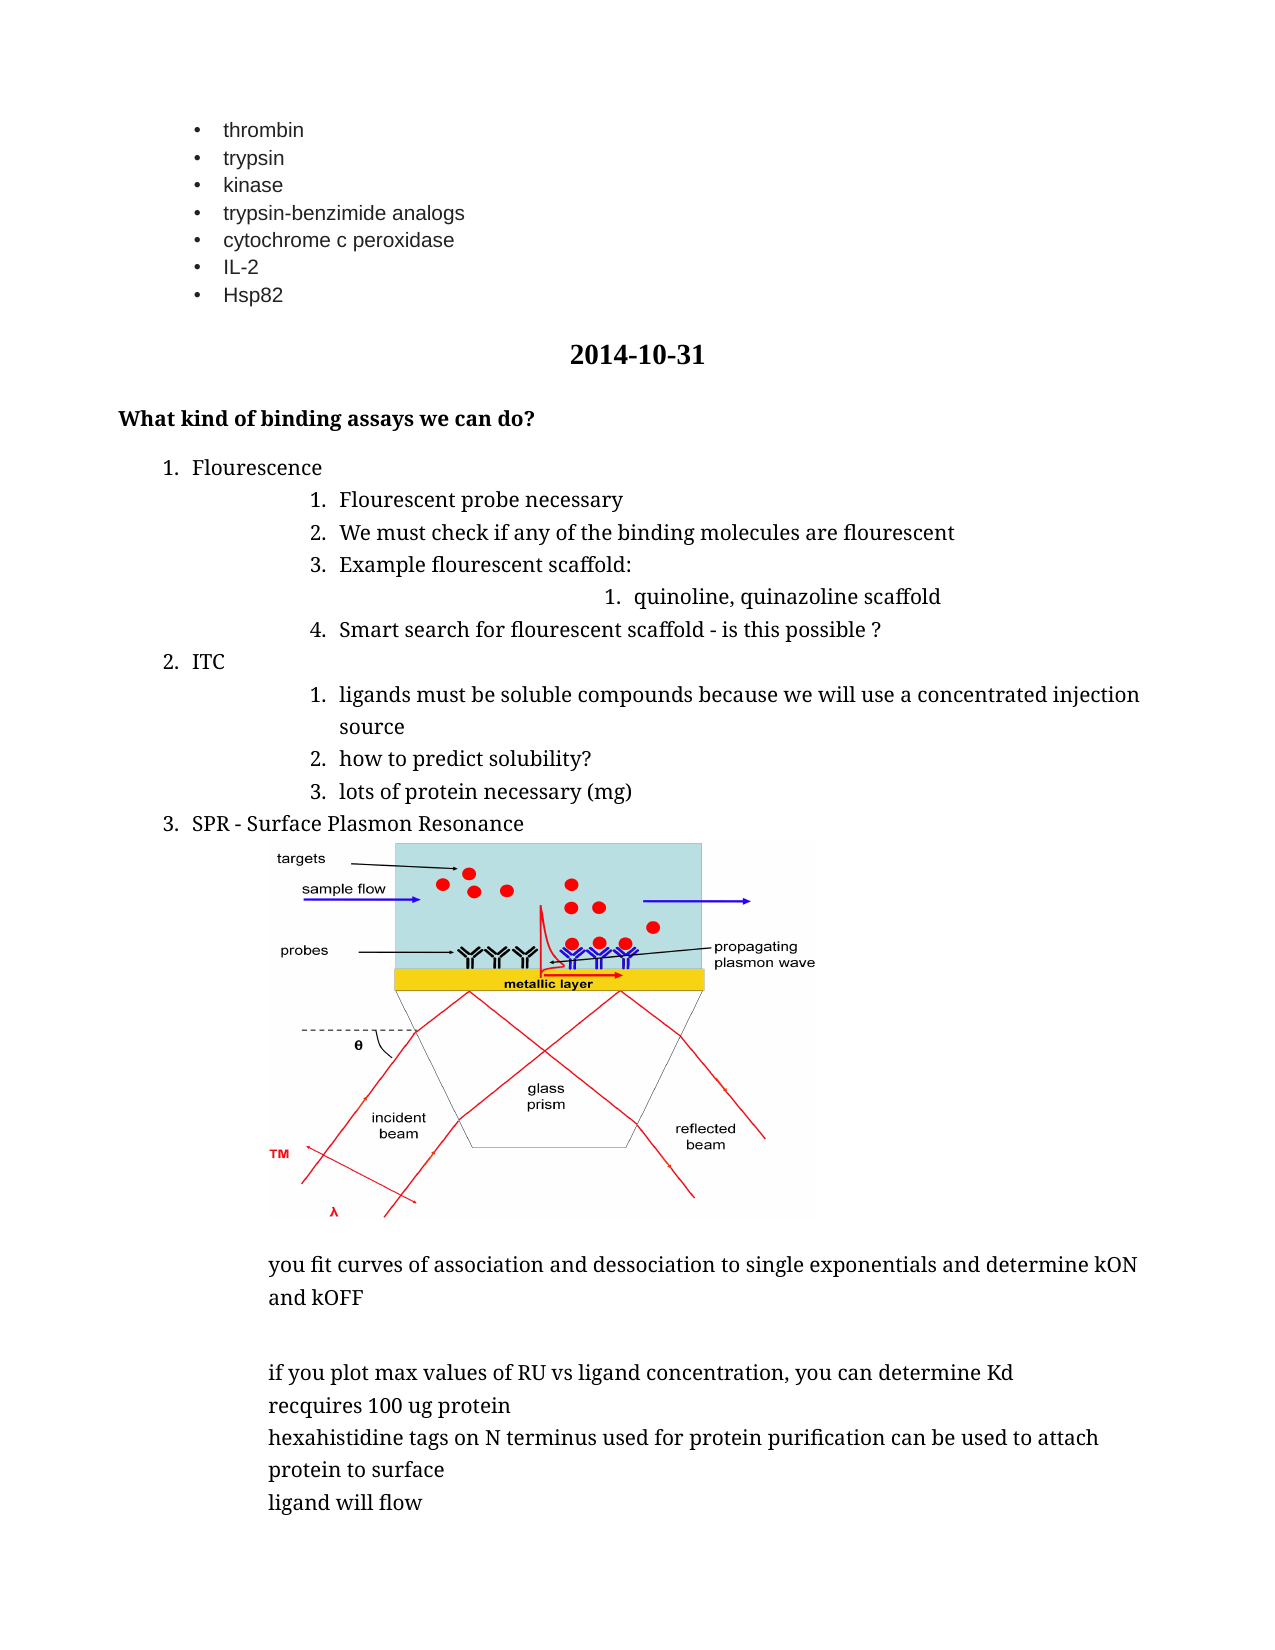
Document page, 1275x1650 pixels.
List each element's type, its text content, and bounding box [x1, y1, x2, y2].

list thrombin [193, 118, 1157, 142]
text What kind of binding assays we can do? [118, 404, 1157, 433]
list Flourescent probe necessary [309, 485, 1157, 514]
text 2014-10-31 [118, 337, 1157, 371]
list cytochrome c peroxidase [193, 228, 1157, 252]
list kinase [193, 173, 1157, 197]
list how to predict solubility? [309, 744, 1157, 773]
text ligand will flow [268, 1488, 1157, 1516]
list We must check if any of the binding molecules are flourescent [309, 518, 1157, 546]
list ligands must be soluble compounds because we will use a concentrated injection source [309, 680, 1157, 741]
list Smart search for flourescent scaffold - is this possible ? [309, 615, 1157, 643]
list quinoline, quinazoline scaffold [604, 582, 1157, 611]
text recquires 100 ug protein [268, 1391, 1157, 1419]
text if you plot max values of RU vs ligand concentration, you can determine Kd [268, 1358, 1157, 1387]
list Example flourescent scaffold: [309, 550, 1157, 578]
list lots of protein necessary (mg) [309, 777, 1157, 805]
list trypsin-benzimide analogs [193, 200, 1157, 224]
list trypsin [193, 146, 1157, 169]
text you fit curves of association and dessociation to single exponentials and determine kON and kOFF [268, 1250, 1157, 1311]
list SPR - Surface Plasmon Resonance [162, 809, 1157, 838]
list Flourescence [162, 453, 1157, 481]
list IL-2 [193, 255, 1157, 279]
list ITC [162, 647, 1157, 676]
text hexahistidine tags on N terminus used for protein purification can be used to attach protein to surface [268, 1423, 1157, 1484]
picture [268, 841, 816, 1220]
list Hsp82 [193, 282, 1157, 307]
